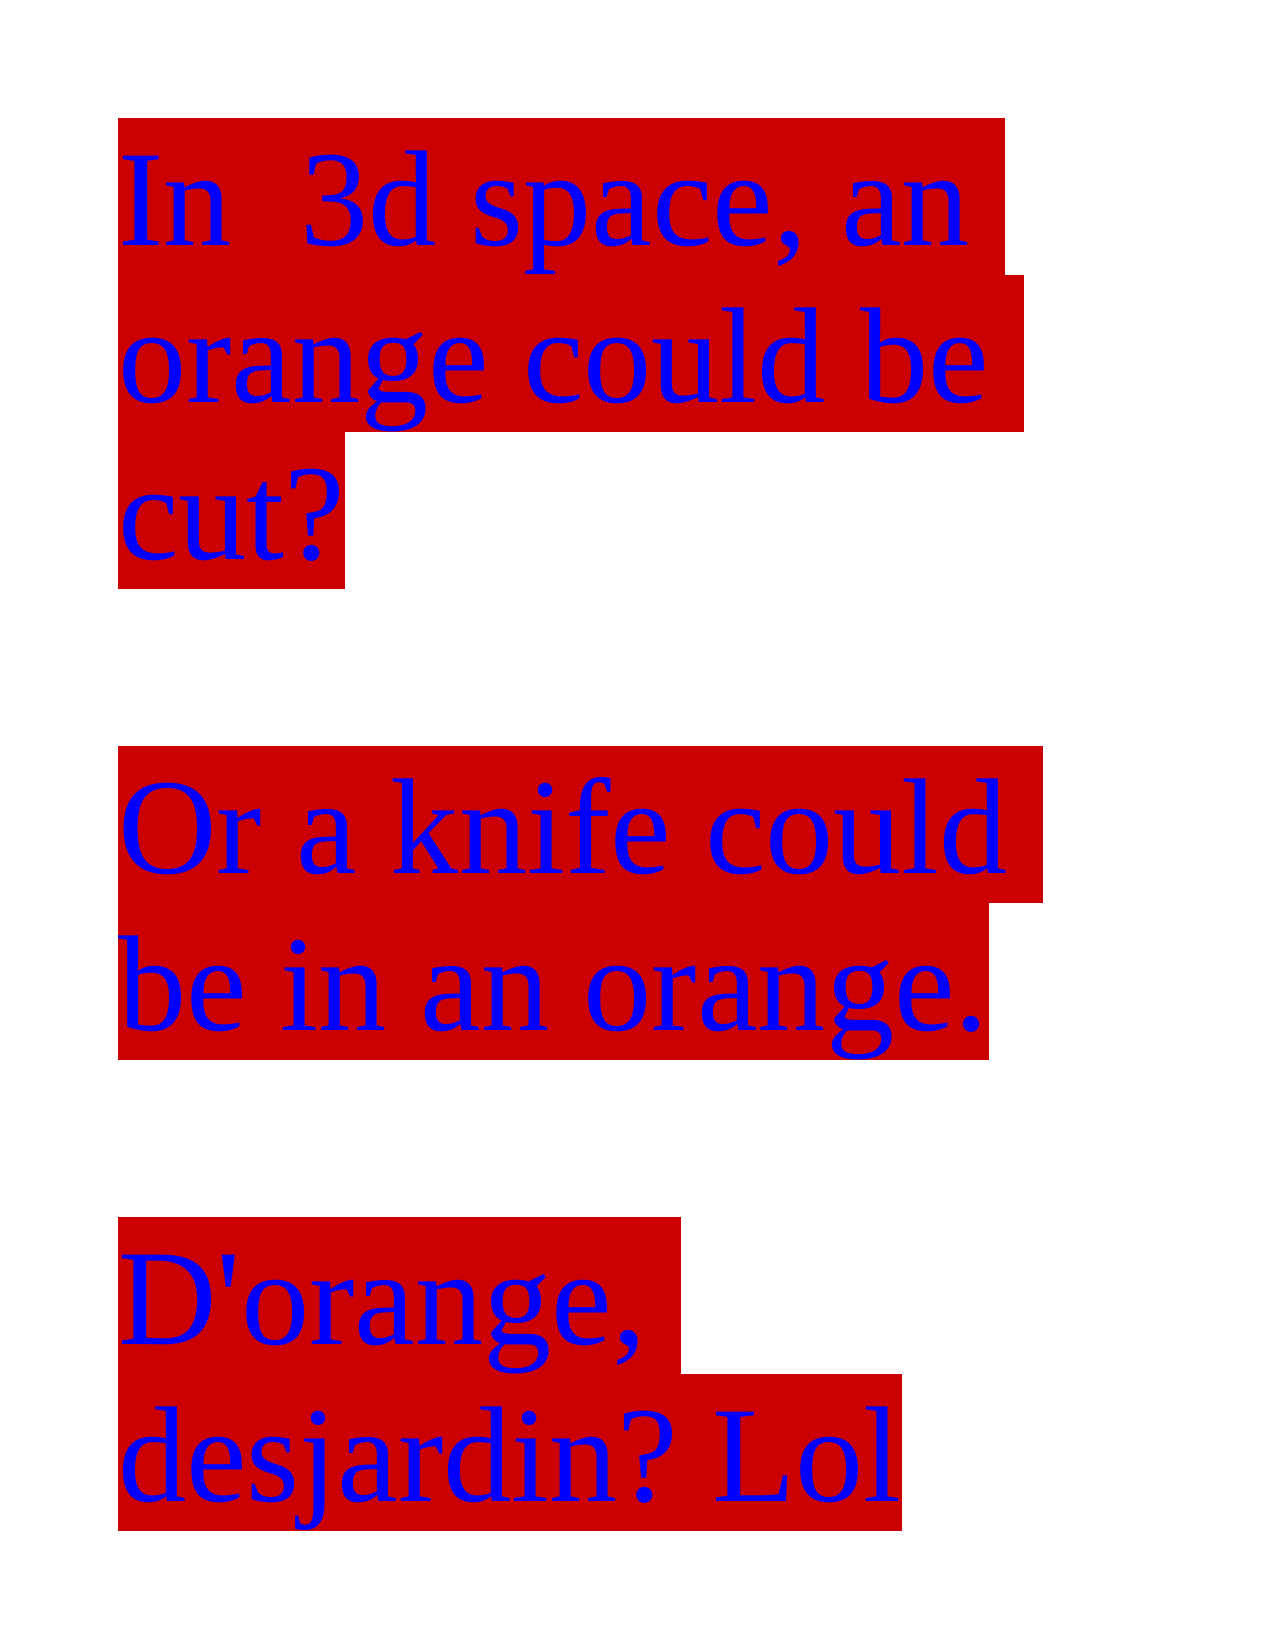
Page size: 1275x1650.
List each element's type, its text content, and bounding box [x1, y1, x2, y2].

text In 3d space, an orange could be cut? Or a knife could be in an orange. D'orange, desjardin? Lol [118, 118, 1157, 1531]
